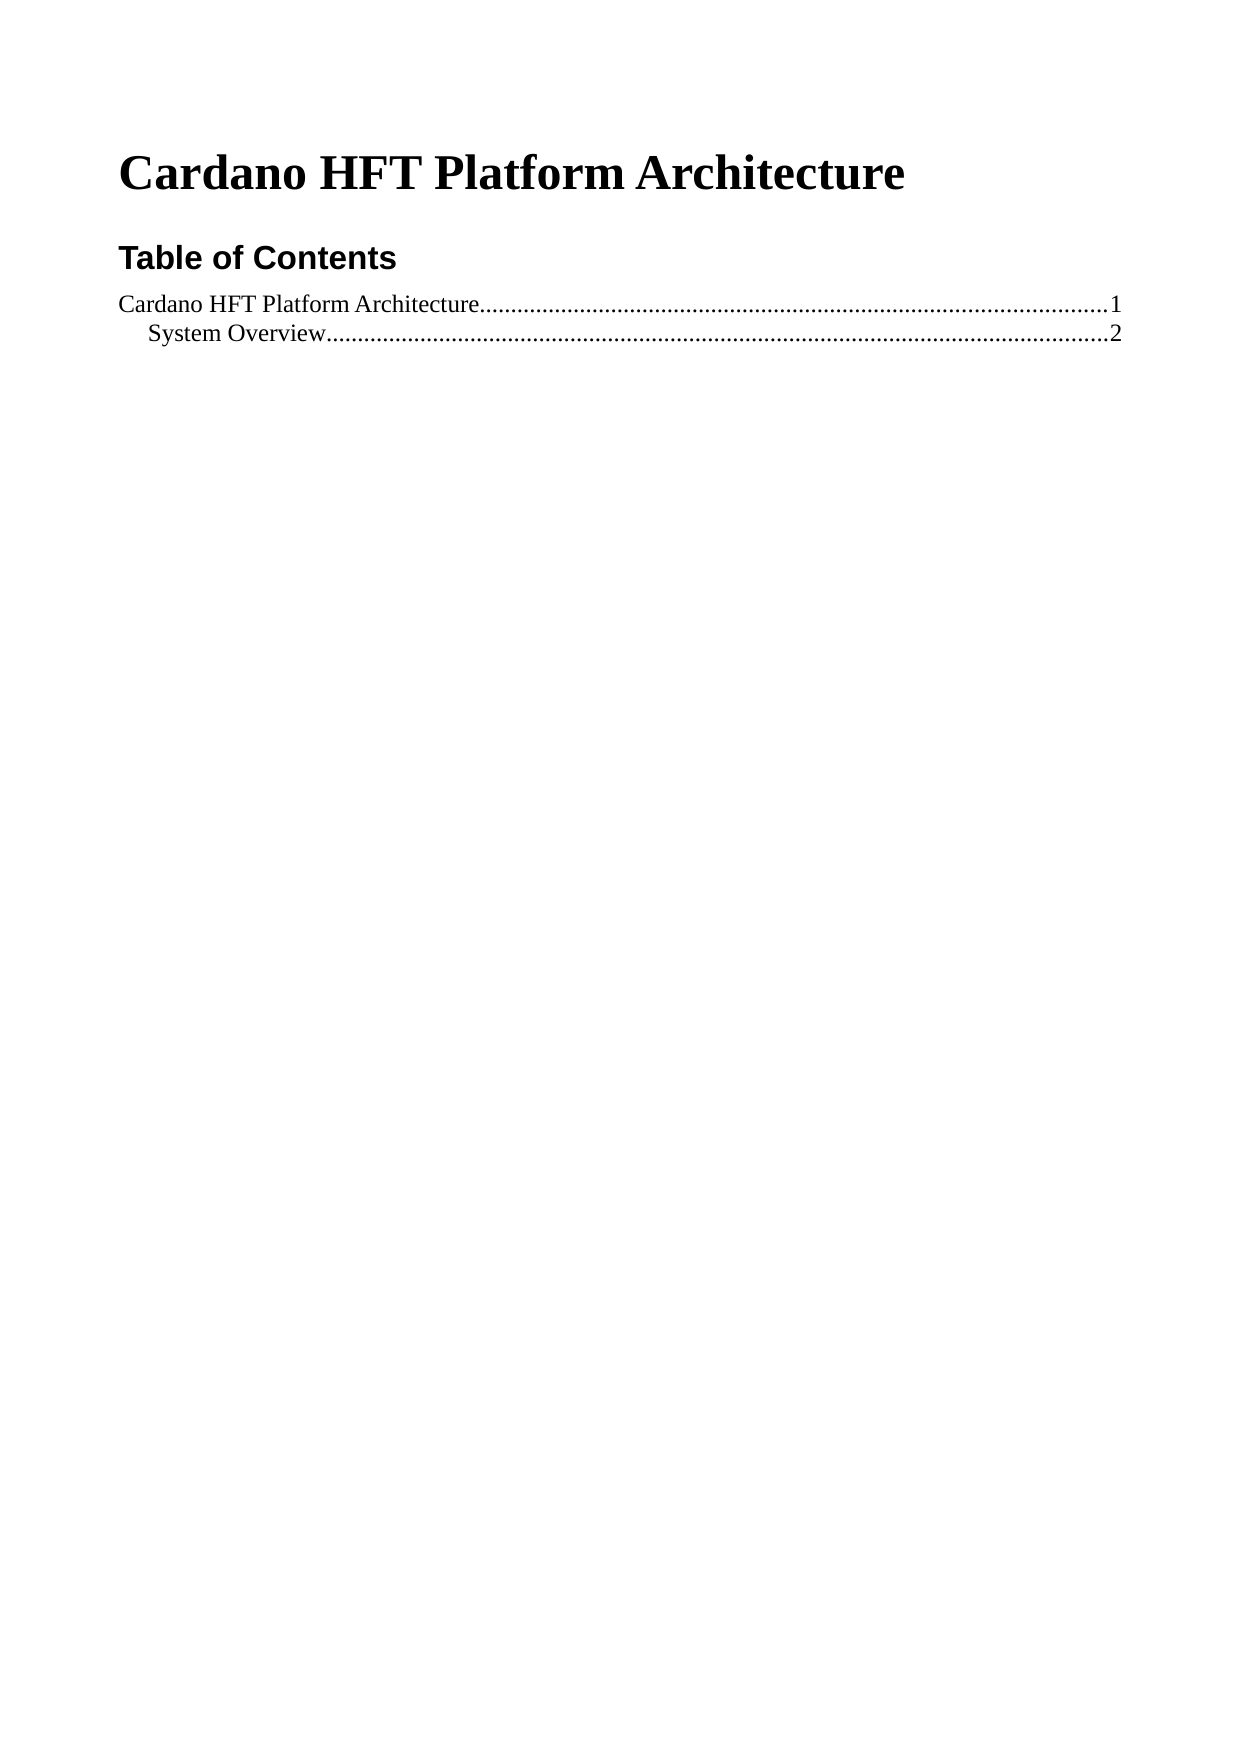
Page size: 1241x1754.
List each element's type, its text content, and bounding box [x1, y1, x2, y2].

text Cardano HFT Platform Architecture 1 [118, 289, 1122, 318]
text System Overview 2 [148, 318, 1122, 347]
subtitle Cardano HFT Platform Architecture [118, 143, 1122, 201]
subtitle Table of Contents [118, 238, 1122, 277]
